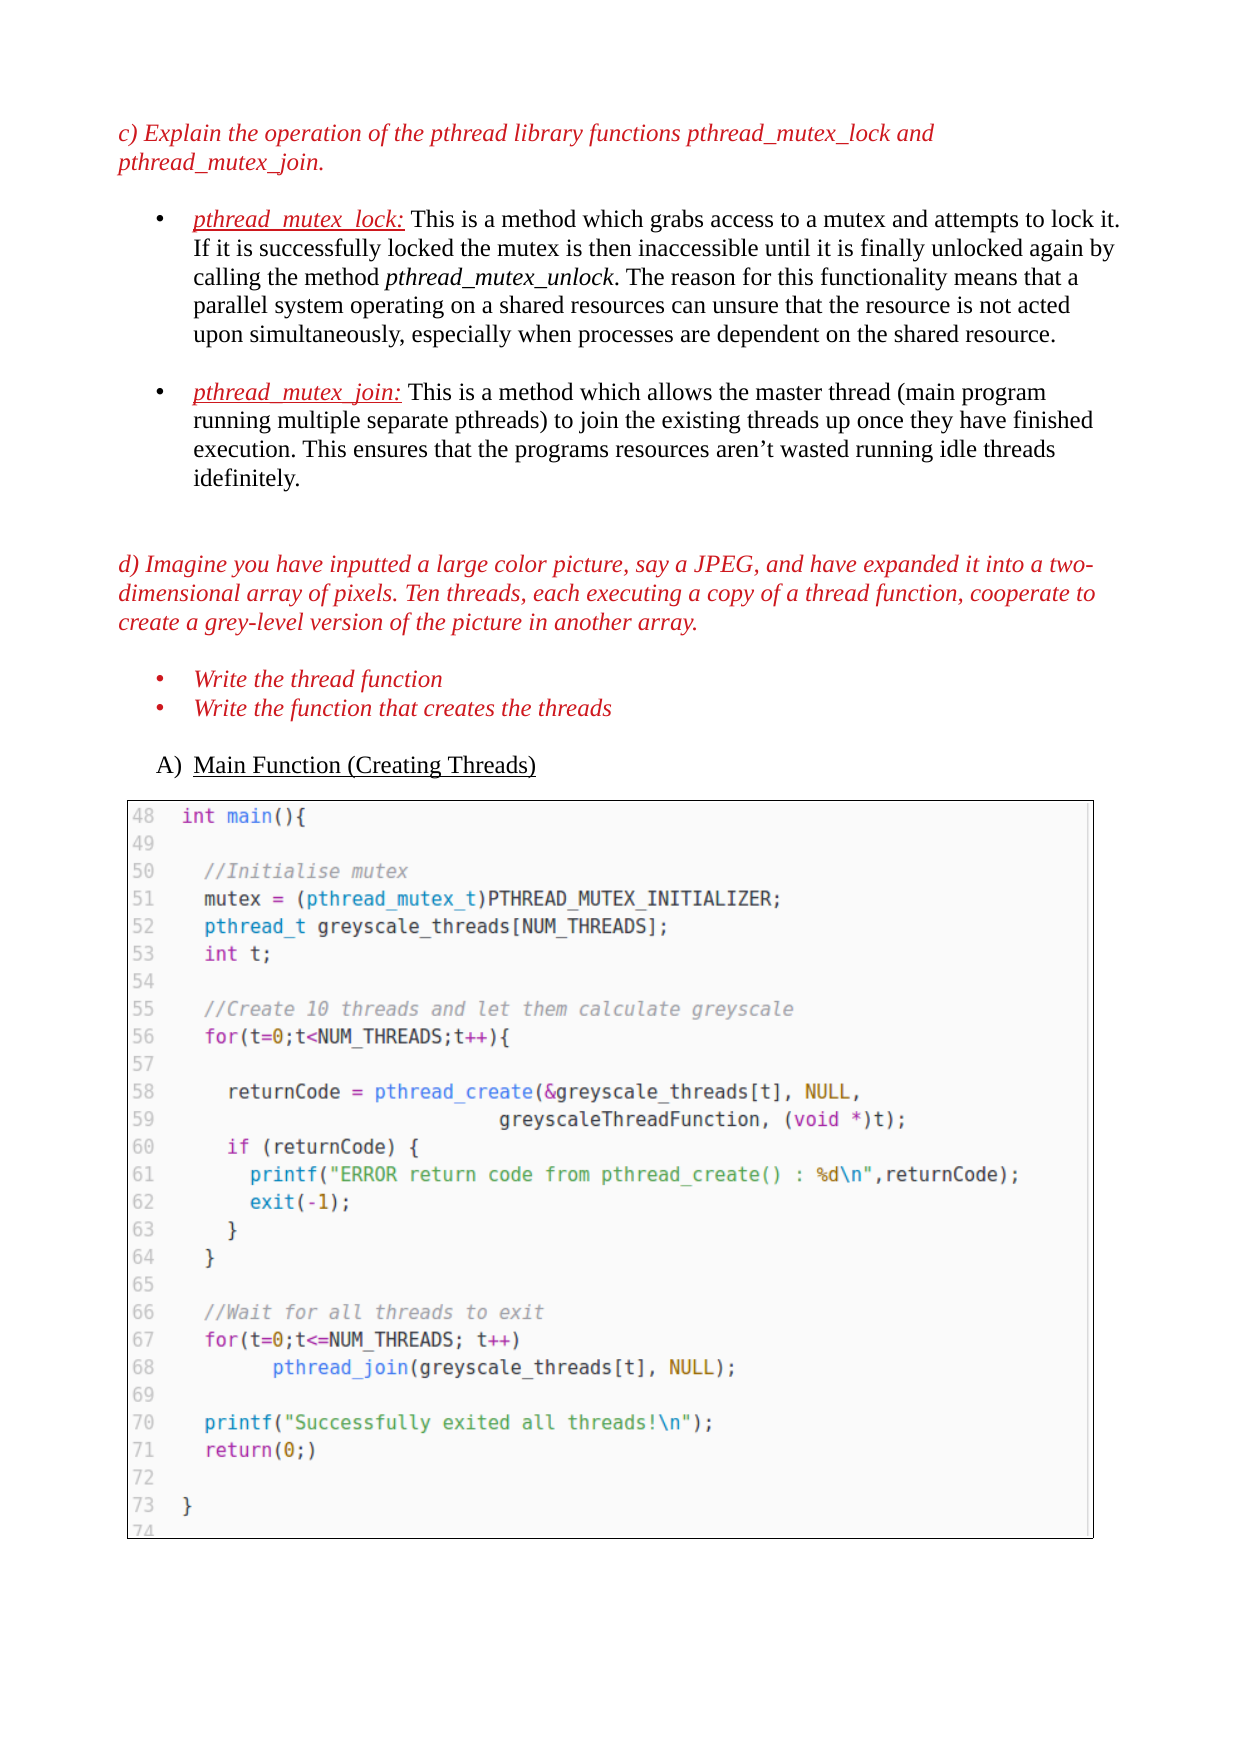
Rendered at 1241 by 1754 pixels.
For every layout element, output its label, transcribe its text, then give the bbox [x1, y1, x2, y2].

text c) Explain the operation of the pthread library functions pthread_mutex_lock and pthread_mutex_join. [118, 118, 1122, 176]
list Write the thread function [156, 664, 1122, 693]
list pthread_mutex_lock: This is a method which grabs access to a mutex and attempts to lock it. If it is successfully locked the mutex is then inaccessible until it is finally unlocked again by calling the method pthread_mutex_unlock. The reason for this functionality means that a parallel system operating on a shared resources can unsure that the resource is not acted upon simultaneously, especially when processes are dependent on the shared resource. [156, 204, 1122, 348]
list pthread_mutex_join: This is a method which allows the master thread (main program running multiple separate pthreads) to join the existing threads up once they have finished execution. This ensures that the programs resources aren’t wasted running idle threads idefinitely. [156, 377, 1122, 492]
list Write the function that creates the threads [156, 693, 1122, 722]
list Main Function (Creating Threads) [156, 751, 1122, 779]
text d) Imagine you have inputted a large color picture, say a JPEG, and have expanded it into a two-dimensional array of pixels. Ten threads, each executing a copy of a thread function, cooperate to create a grey-level version of the picture in another array. [118, 549, 1122, 636]
picture [129, 803, 1091, 1536]
